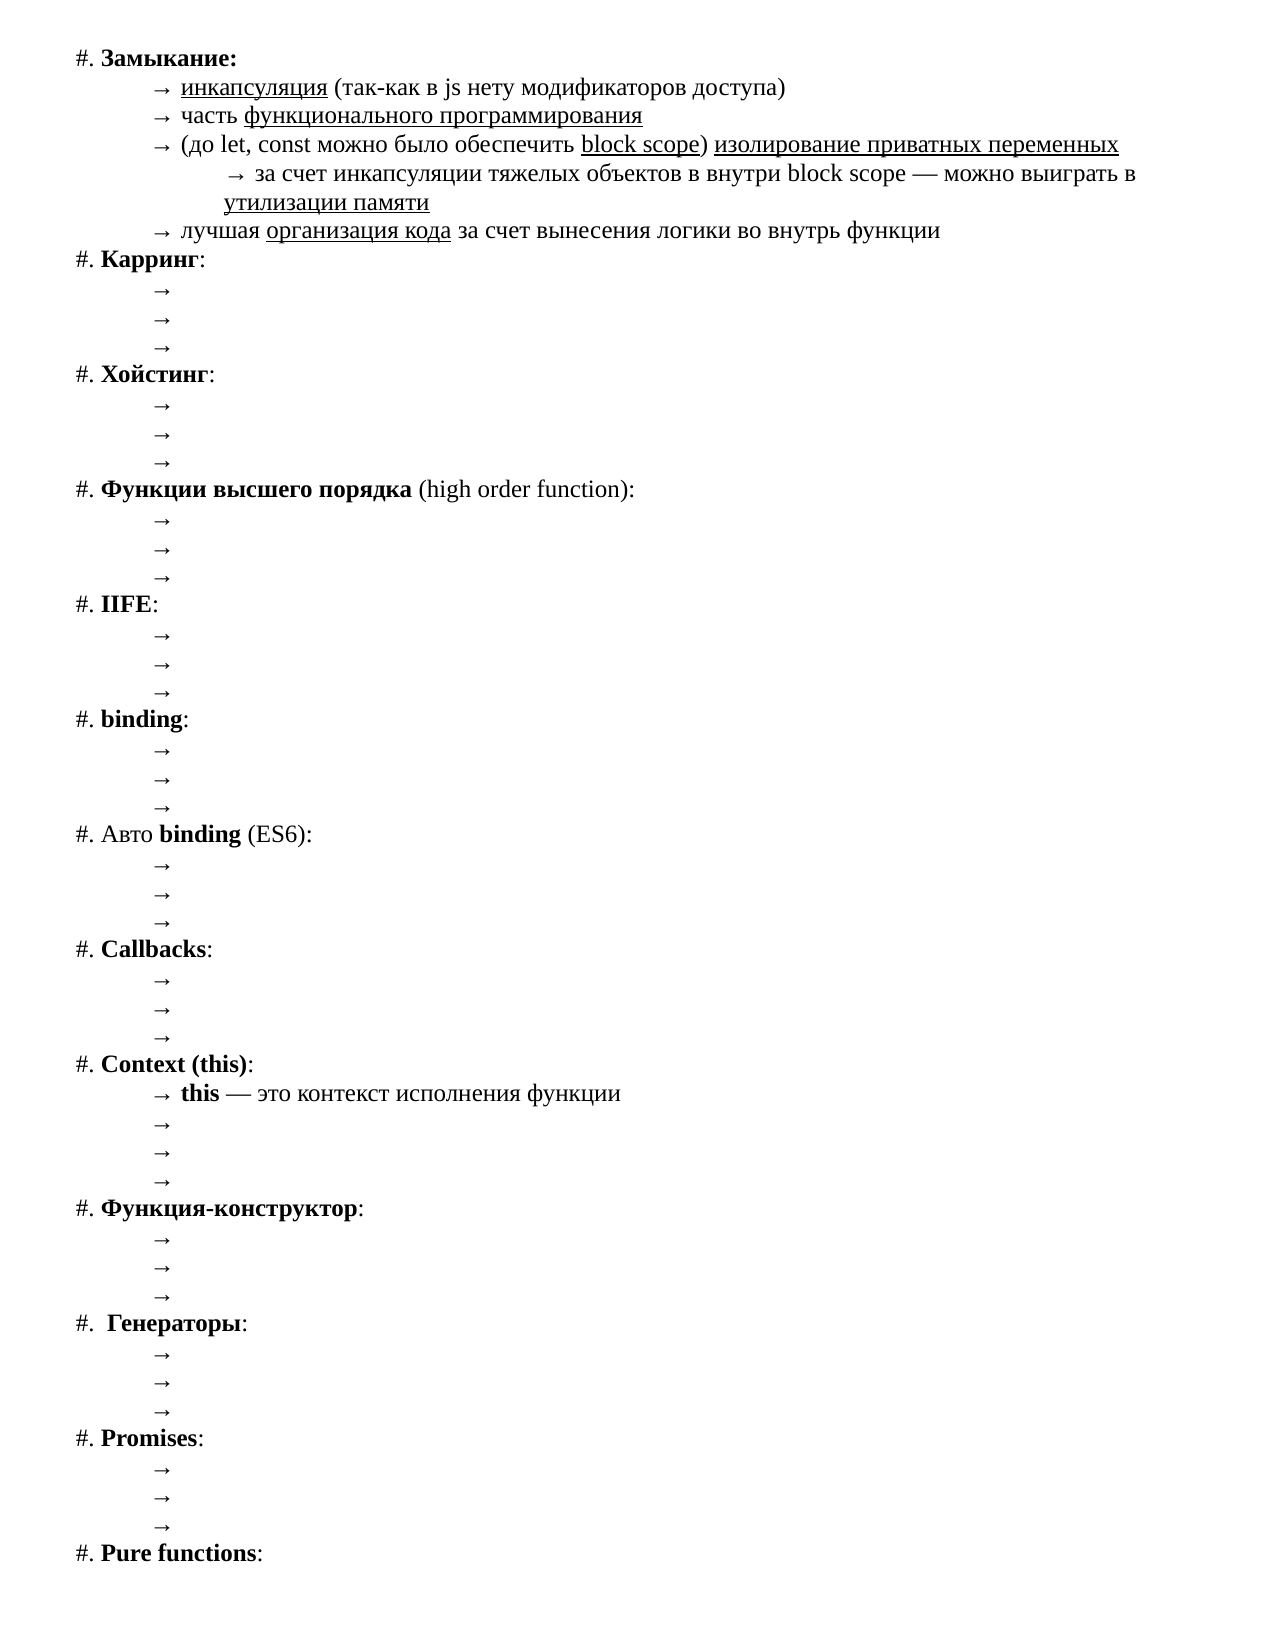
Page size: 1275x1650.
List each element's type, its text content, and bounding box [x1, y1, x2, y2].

text → [76, 1279, 1201, 1308]
text → [76, 877, 1201, 906]
text → [76, 733, 1201, 762]
text #. Хойстинг: [76, 359, 1201, 388]
text #. Авто binding (ES6): [76, 819, 1201, 848]
text → [76, 1481, 1201, 1509]
text → [76, 1164, 1201, 1193]
text → инкапсуляция (так-как в js нету модификаторов доступа) [76, 72, 1201, 101]
text #. Генераторы: [76, 1308, 1201, 1337]
text #. Карринг: [76, 244, 1201, 273]
text → [76, 1394, 1201, 1423]
text → [76, 1337, 1201, 1366]
text → [76, 676, 1201, 704]
text → [76, 302, 1201, 331]
text → [76, 1251, 1201, 1279]
text → [76, 1107, 1201, 1136]
text → [76, 963, 1201, 992]
text #. binding: [76, 704, 1201, 733]
text #. Promises: [76, 1423, 1201, 1452]
text #. Замыкание: [76, 43, 1201, 72]
text #. Функции высшего порядка (high order function): [76, 474, 1201, 503]
text #. IIFE: [76, 589, 1201, 618]
text #. Callbacks: [76, 934, 1201, 963]
text #. Context (this): [76, 1049, 1201, 1078]
text → this — это контекст исполнения функции [76, 1078, 1201, 1107]
text → за счет инкапсуляции тяжелых объектов в внутри block scope — можно выиграть в утилизации памяти [76, 158, 1201, 216]
text → [76, 331, 1201, 359]
text #. Функция-конструктор: [76, 1193, 1201, 1222]
text → [76, 1452, 1201, 1481]
text → часть функционального программирования [76, 101, 1201, 129]
text → [76, 906, 1201, 934]
text → [76, 1509, 1201, 1538]
text → [76, 1366, 1201, 1394]
text #. Pure functions: [76, 1538, 1201, 1567]
text → [76, 762, 1201, 791]
text → [76, 1136, 1201, 1164]
text → [76, 417, 1201, 446]
text → [76, 388, 1201, 417]
text → [76, 848, 1201, 877]
text → [76, 561, 1201, 589]
text → лучшая организация кода за счет вынесения логики во внутрь функции [76, 216, 1201, 244]
text → [76, 618, 1201, 647]
text → [76, 532, 1201, 561]
text → [76, 503, 1201, 532]
text → [76, 1222, 1201, 1251]
text → [76, 1021, 1201, 1049]
text → [76, 446, 1201, 474]
text → [76, 992, 1201, 1021]
text → [76, 647, 1201, 676]
text → (до let, const можно было обеспечить block scope) изолирование приватных переменных [76, 129, 1201, 158]
text → [76, 791, 1201, 819]
text → [76, 273, 1201, 302]
